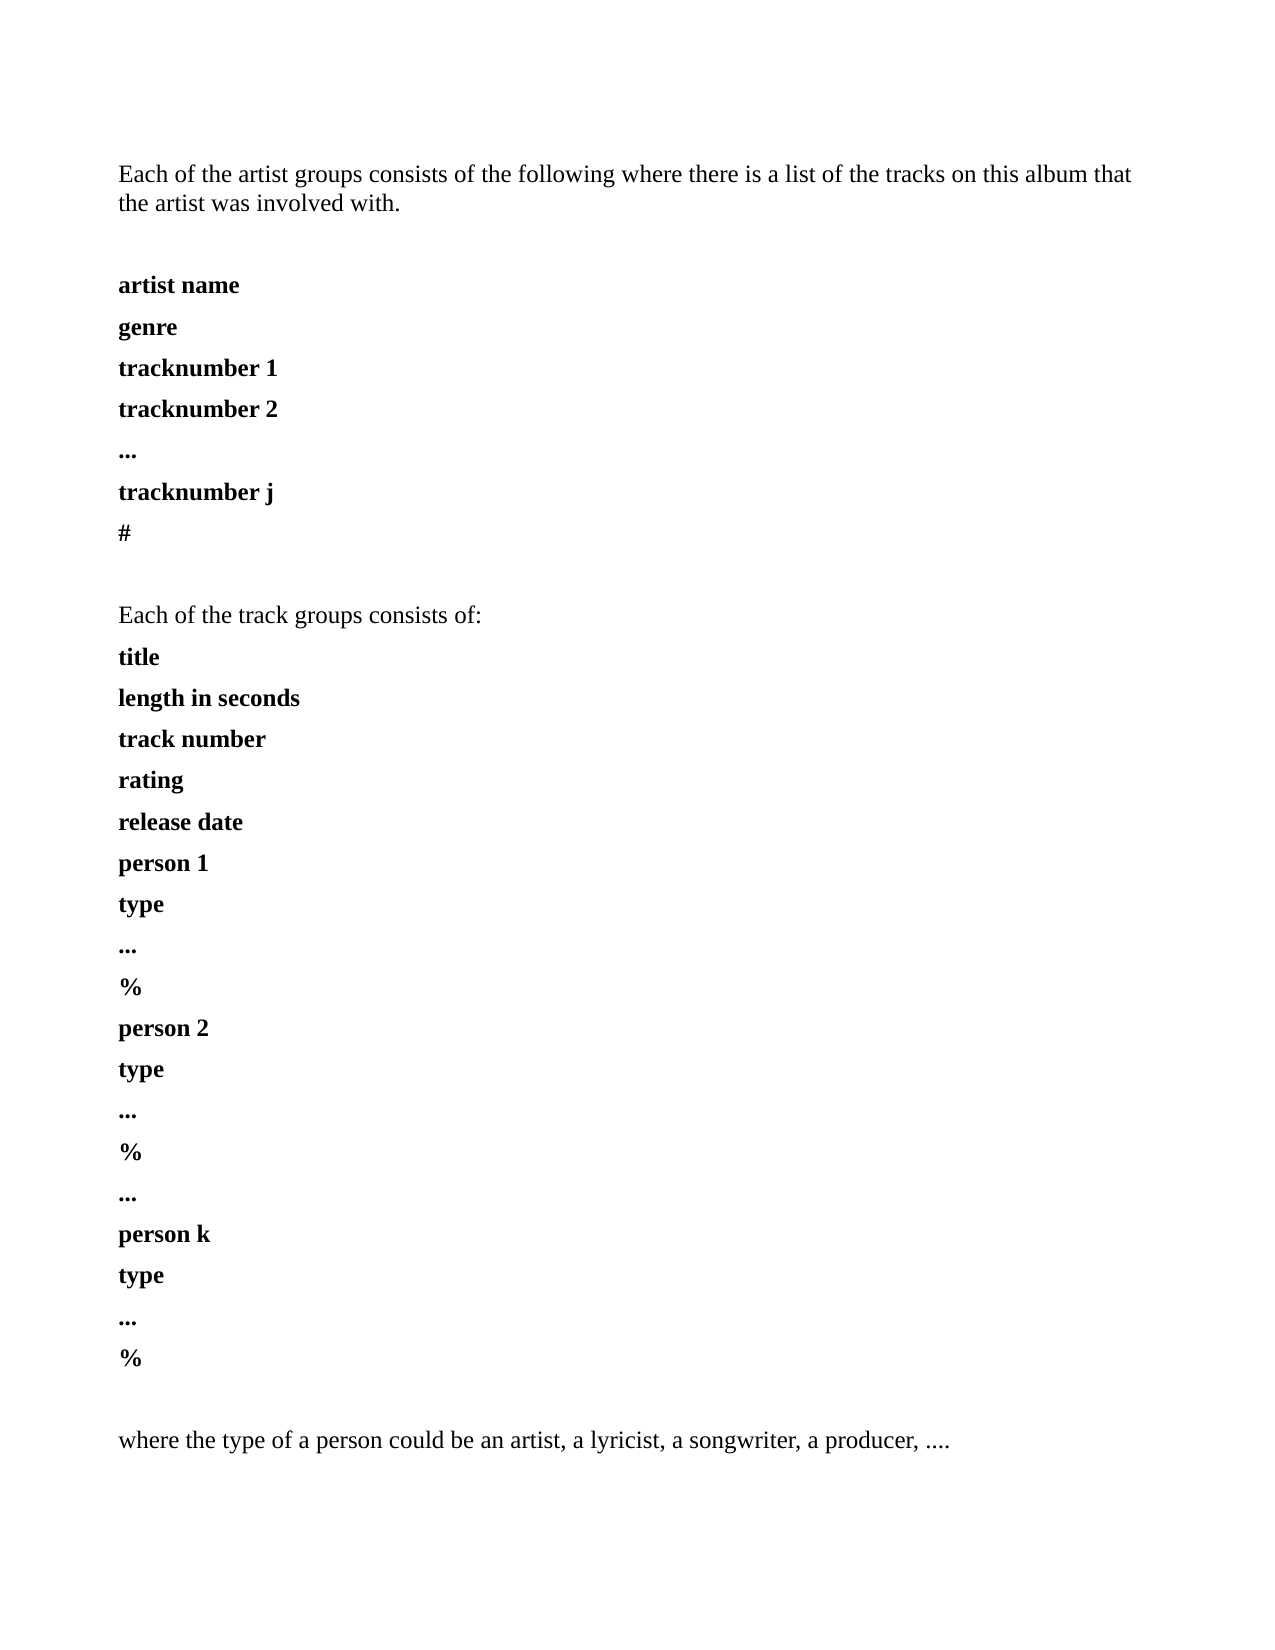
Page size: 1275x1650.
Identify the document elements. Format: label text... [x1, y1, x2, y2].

text # [118, 518, 1157, 547]
text genre [118, 312, 1157, 341]
text length in seconds [118, 683, 1157, 712]
text type [118, 1054, 1157, 1083]
text tracknumber j [118, 477, 1157, 506]
text rating [118, 766, 1157, 794]
text Each of the track groups consists of: [118, 601, 1157, 629]
text where the type of a person could be an artist, a lyricist, a songwriter, a producer, .... [118, 1426, 1157, 1454]
text tracknumber 1 [118, 353, 1157, 382]
text title [118, 642, 1157, 671]
text % [118, 1137, 1157, 1166]
text Each of the artist groups consists of the following where there is a list of the tracks on this album that the artist was involved with. [118, 159, 1157, 217]
text type [118, 889, 1157, 918]
text % [118, 972, 1157, 1001]
text track number [118, 724, 1157, 753]
text ... [118, 1302, 1157, 1331]
text tracknumber 2 [118, 394, 1157, 423]
text ... [118, 1178, 1157, 1207]
text person 2 [118, 1013, 1157, 1042]
text artist name [118, 271, 1157, 299]
text person k [118, 1219, 1157, 1248]
text type [118, 1261, 1157, 1289]
text release date [118, 807, 1157, 836]
text ... [118, 1096, 1157, 1124]
text ... [118, 436, 1157, 464]
text ... [118, 931, 1157, 959]
text % [118, 1343, 1157, 1372]
text person 1 [118, 848, 1157, 877]
